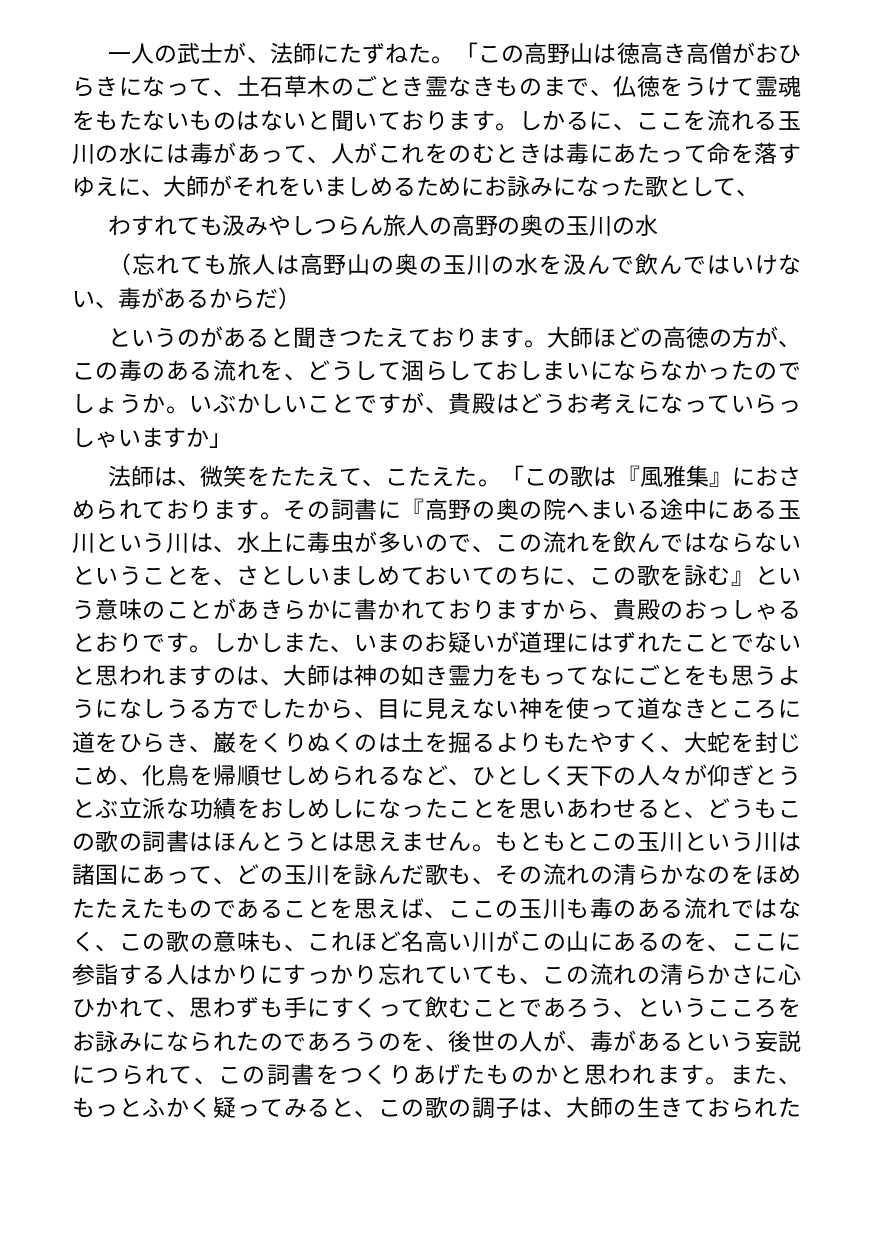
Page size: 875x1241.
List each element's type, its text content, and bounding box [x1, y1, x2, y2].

text 法師は、微笑をたたえて、こたえた。「この歌は『風雅集』におさめられております。その詞書に『高野の奥の院へまいる途中にある玉川という川は、水上に毒虫が多いので、この流れを飲んではならないということを、さとしいましめておいてのちに、この歌を詠む』という意味のことがあきらかに書かれておりますから、貴殿のおっしゃるとおりです。しかしまた、いまのお疑いが道理にはずれたことでないと思われますのは、大師は神の如き霊力をもってなにごとをも思うようになしうる方でしたから、目に見えない神を使って道なきところに道をひらき、巌をくりぬくのは土を掘るよりもたやすく、大蛇を封じこめ、化鳥を帰順せしめられるなど、ひとしく天下の人々が仰ぎとうとぶ立派な功績をおしめしになったことを思いあわせると、どうもこの歌の詞書はほんとうとは思えません。もともとこの玉川という川は諸国にあって、どの玉川を詠んだ歌も、その流れの清らかなのをほめたたえたものであることを思えば、ここの玉川も毒のある流れではなく、この歌の意味も、これほど名高い川がこの山にあるのを、ここに参詣する人はかりにすっかり忘れていても、この流れの清らかさに心ひかれて、思わずも手にすくって飲むことであろう、というこころをお詠みになられたのであろうのを、後世の人が、毒があるという妄説につられて、この詞書をつくりあげたものかと思われます。また、もっとふかく疑ってみると、この歌の調子は、大師の生きておられた [72, 458, 802, 1123]
text （忘れても旅人は高野山の奥の玉川の水を汲んで飲んではいけない、毒があるからだ） [72, 247, 802, 314]
text というのがあると聞きつたえております。大師ほどの高徳の方が、この毒のある流れを、どうして涸らしておしまいにならなかったのでしょうか。いぶかしいことですが、貴殿はどうお考えになっていらっしゃいますか」 [72, 320, 802, 453]
text わすれても汲みやしつらん旅人の高野の奥の玉川の水 [72, 208, 802, 241]
text 一人の武士が、法師にたずねた。「この高野山は徳高き高僧がおひらきになって、土石草木のごとき霊なきものまで、仏徳をうけて霊魂をもたないものはないと聞いております。しかるに、ここを流れる玉川の水には毒があって、人がこれをのむときは毒にあたって命を落すゆえに、大師がそれをいましめるためにお詠みになった歌として、 [72, 36, 802, 202]
